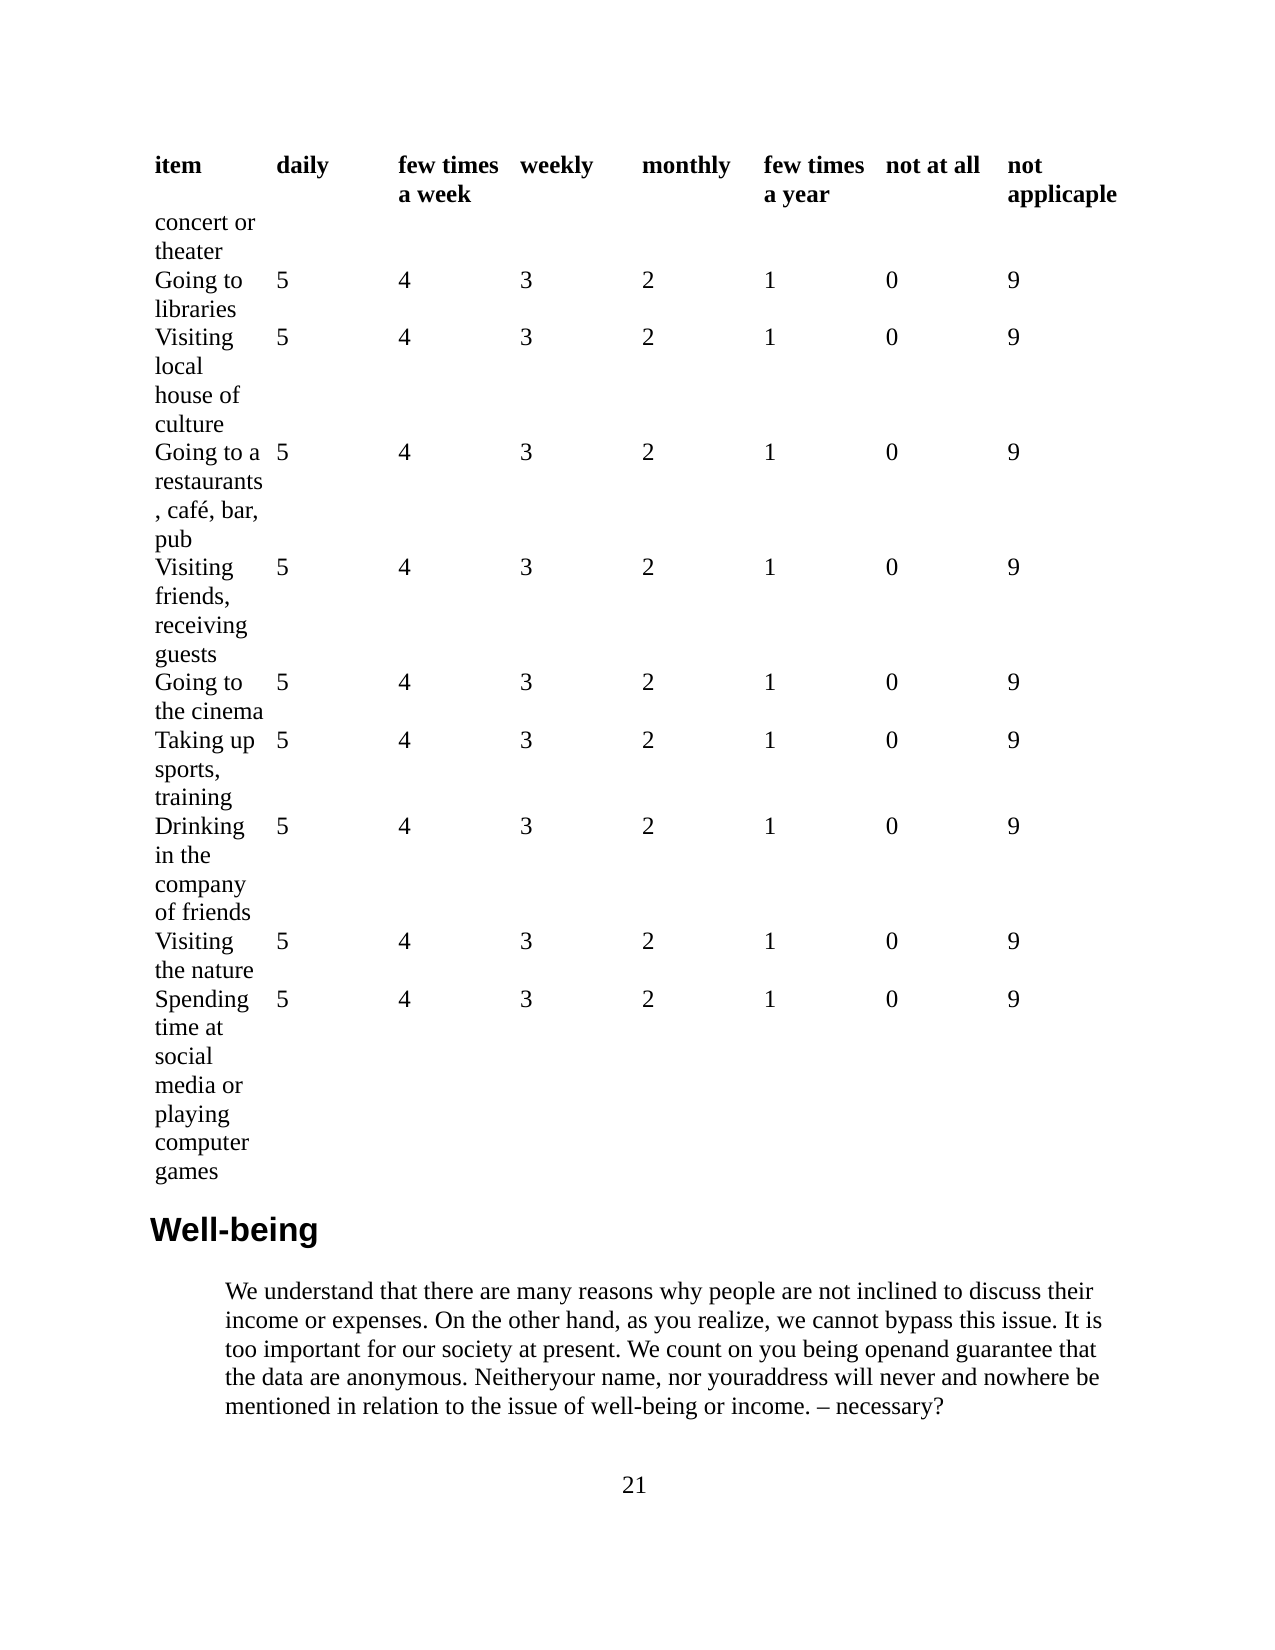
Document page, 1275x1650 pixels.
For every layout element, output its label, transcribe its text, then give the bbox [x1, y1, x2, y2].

table_cell 3 [516, 811, 637, 926]
table_cell 2 [638, 984, 759, 1185]
table_cell 1 [759, 265, 881, 322]
table_cell 9 [1003, 926, 1125, 984]
table_cell 1 [759, 323, 881, 437]
table_cell 0 [881, 668, 1003, 725]
table_cell 5 [272, 811, 394, 926]
table_cell 0 [881, 265, 1003, 322]
table_cell 5 [272, 553, 394, 667]
text We understand that there are many reasons why people are not inclined to discuss their income or expenses. On the other hand, as you realize, we cannot bypass this issue. It is too important for our society at present. We count on you being openand guarantee that the data are anonymous. Neitheryour name, nor youraddress will never and nowhere be mentioned in relation to the issue of well-being or income. – necessary? [225, 1276, 1125, 1420]
table_cell 5 [272, 438, 394, 552]
table_cell [638, 208, 759, 265]
table_cell [394, 208, 516, 265]
table_cell 2 [638, 725, 759, 811]
table_cell 2 [638, 553, 759, 667]
table_cell 4 [394, 553, 516, 667]
table_header item [150, 150, 272, 207]
table_cell 0 [881, 811, 1003, 926]
table_cell 3 [516, 323, 637, 437]
table_cell 9 [1003, 725, 1125, 811]
table_cell 5 [272, 668, 394, 725]
table_cell [1003, 208, 1125, 265]
table_cell 9 [1003, 323, 1125, 437]
table_cell 0 [881, 984, 1003, 1185]
table_cell 3 [516, 438, 637, 552]
table_header not at all [881, 150, 1003, 207]
table_cell 4 [394, 438, 516, 552]
table_cell 0 [881, 323, 1003, 437]
table_cell 4 [394, 668, 516, 725]
table_cell 3 [516, 265, 637, 322]
table_cell 5 [272, 323, 394, 437]
table_cell 1 [759, 926, 881, 984]
table_cell 5 [272, 984, 394, 1185]
subtitle Well-being [150, 1210, 1125, 1249]
table_cell 9 [1003, 668, 1125, 725]
table_cell 2 [638, 438, 759, 552]
table_cell Visiting local house of culture [150, 323, 272, 437]
table_header weekly [516, 150, 637, 207]
table_cell 2 [638, 265, 759, 322]
table_header few times a week [394, 150, 516, 207]
table_cell 4 [394, 323, 516, 437]
table_header monthly [638, 150, 759, 207]
table_cell [759, 208, 881, 265]
table_cell 5 [272, 926, 394, 984]
table_cell 9 [1003, 811, 1125, 926]
table_cell Spending time at social media or playing computer games [150, 984, 272, 1185]
table_cell 1 [759, 725, 881, 811]
table_cell 2 [638, 811, 759, 926]
table_cell 9 [1003, 553, 1125, 667]
table_cell Going to the cinema [150, 668, 272, 725]
table_cell 1 [759, 553, 881, 667]
table_cell 0 [881, 725, 1003, 811]
table_cell 2 [638, 926, 759, 984]
table_cell 9 [1003, 984, 1125, 1185]
table_cell concert or theater [150, 208, 272, 265]
table_header daily [272, 150, 394, 207]
table_cell 1 [759, 438, 881, 552]
table_cell [516, 208, 637, 265]
table_cell 3 [516, 725, 637, 811]
table_cell Visiting the nature [150, 926, 272, 984]
table_cell Visiting friends, receiving guests [150, 553, 272, 667]
table_cell 1 [759, 811, 881, 926]
table_cell Going to a restaurants, café, bar, pub [150, 438, 272, 552]
table_cell 1 [759, 984, 881, 1185]
table_cell 4 [394, 926, 516, 984]
table_cell 4 [394, 984, 516, 1185]
table_cell 4 [394, 265, 516, 322]
table_cell 0 [881, 553, 1003, 667]
table_cell [272, 208, 394, 265]
table_cell 1 [759, 668, 881, 725]
table_cell Drinking in the company of friends [150, 811, 272, 926]
table_cell Going to libraries [150, 265, 272, 322]
table_cell 2 [638, 668, 759, 725]
table_header not applicaple [1003, 150, 1125, 207]
table_cell 0 [881, 438, 1003, 552]
table_cell 3 [516, 926, 637, 984]
table_cell 3 [516, 984, 637, 1185]
table_cell 9 [1003, 265, 1125, 322]
table_cell Taking up sports, training [150, 725, 272, 811]
table_cell 3 [516, 668, 637, 725]
table_cell 9 [1003, 438, 1125, 552]
table_cell 0 [881, 926, 1003, 984]
table_cell 5 [272, 725, 394, 811]
table_cell 4 [394, 725, 516, 811]
table_cell 3 [516, 553, 637, 667]
table_header few times a year [759, 150, 881, 207]
table_cell 2 [638, 323, 759, 437]
table_cell 4 [394, 811, 516, 926]
table_cell [881, 208, 1003, 265]
table_cell 5 [272, 265, 394, 322]
